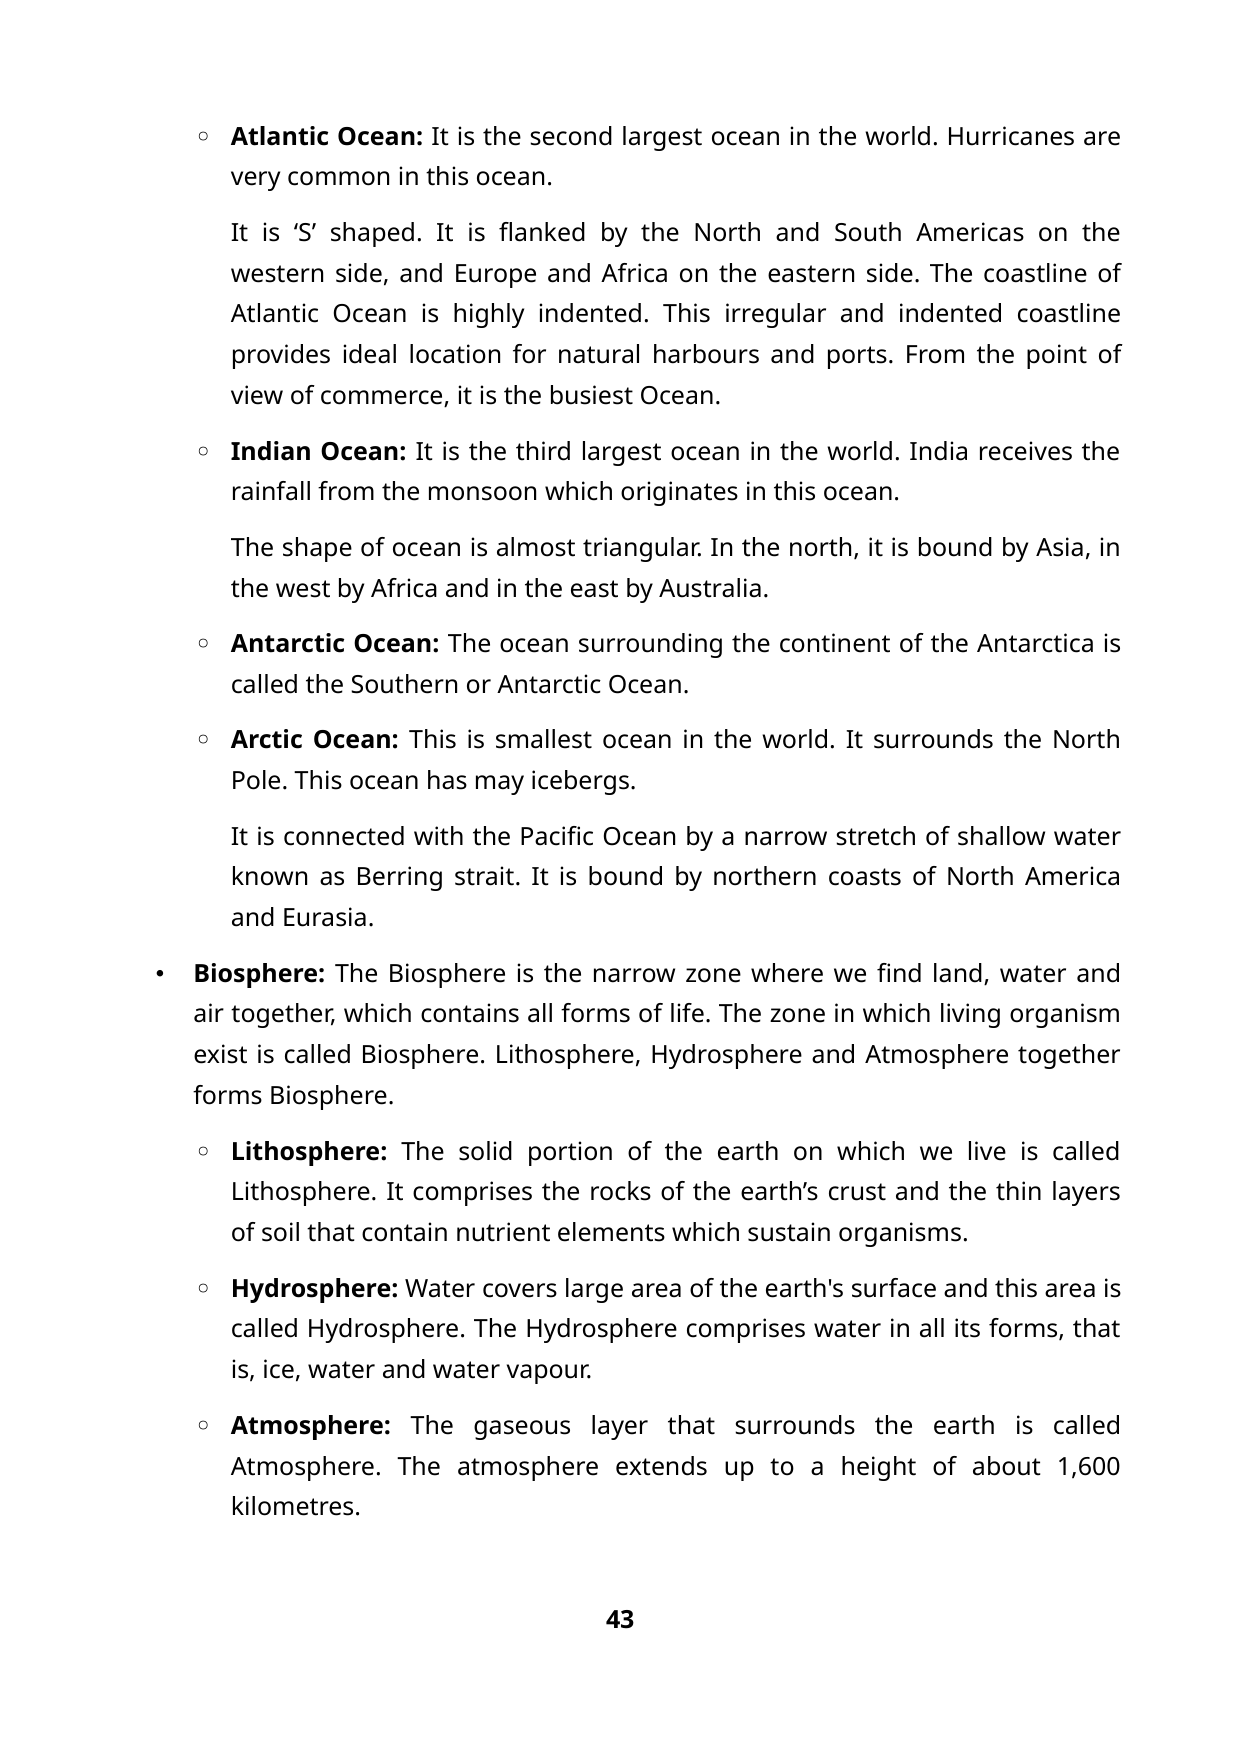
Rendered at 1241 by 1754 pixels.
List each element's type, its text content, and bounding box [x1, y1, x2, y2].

list Biosphere: The Biosphere is the narrow zone where we find land, water and air together, which contains all forms of life. The zone in which living organism exist is called Biosphere. Lithosphere, Hydrosphere and Atmosphere together forms Biosphere. [156, 955, 1122, 1112]
list Lithosphere: The solid portion of the earth on which we live is called Lithosphere. It comprises the rocks of the earth’s crust and the thin layers of soil that contain nutrient elements which sustain organisms. [193, 1133, 1122, 1249]
list Atlantic Ocean: It is the second largest ocean in the world. Hurricanes are very common in this ocean. [193, 118, 1122, 193]
list It is ‘S’ shaped. It is flanked by the North and South Americas on the western side, and Europe and Africa on the eastern side. The coastline of Atlantic Ocean is highly indented. This irregular and indented coastline provides ideal location for natural harbours and ports. From the point of view of commerce, it is the busiest Ocean. [193, 214, 1122, 412]
list Hydrosphere: Water covers large area of the earth's surface and this area is called Hydrosphere. The Hydrosphere comprises water in all its forms, that is, ice, water and water vapour. [193, 1270, 1122, 1386]
list Indian Ocean: It is the third largest ocean in the world. India receives the rainfall from the monsoon which originates in this ocean. [193, 433, 1122, 508]
list Arctic Ocean: This is smallest ocean in the world. It surrounds the North Pole. This ocean has may icebergs. [193, 722, 1122, 797]
list Atmosphere: The gaseous layer that surrounds the earth is called Atmosphere. The atmosphere extends up to a height of about 1,600 kilometres. [193, 1407, 1122, 1523]
list The shape of ocean is almost triangular. In the north, it is bound by Asia, in the west by Africa and in the east by Australia. [193, 529, 1122, 604]
list Antarctic Ocean: The ocean surrounding the continent of the Antarctica is called the Southern or Antarctic Ocean. [193, 626, 1122, 701]
list It is connected with the Pacific Ocean by a narrow stretch of shallow water known as Berring strait. It is bound by northern coasts of North America and Eurasia. [193, 818, 1122, 934]
